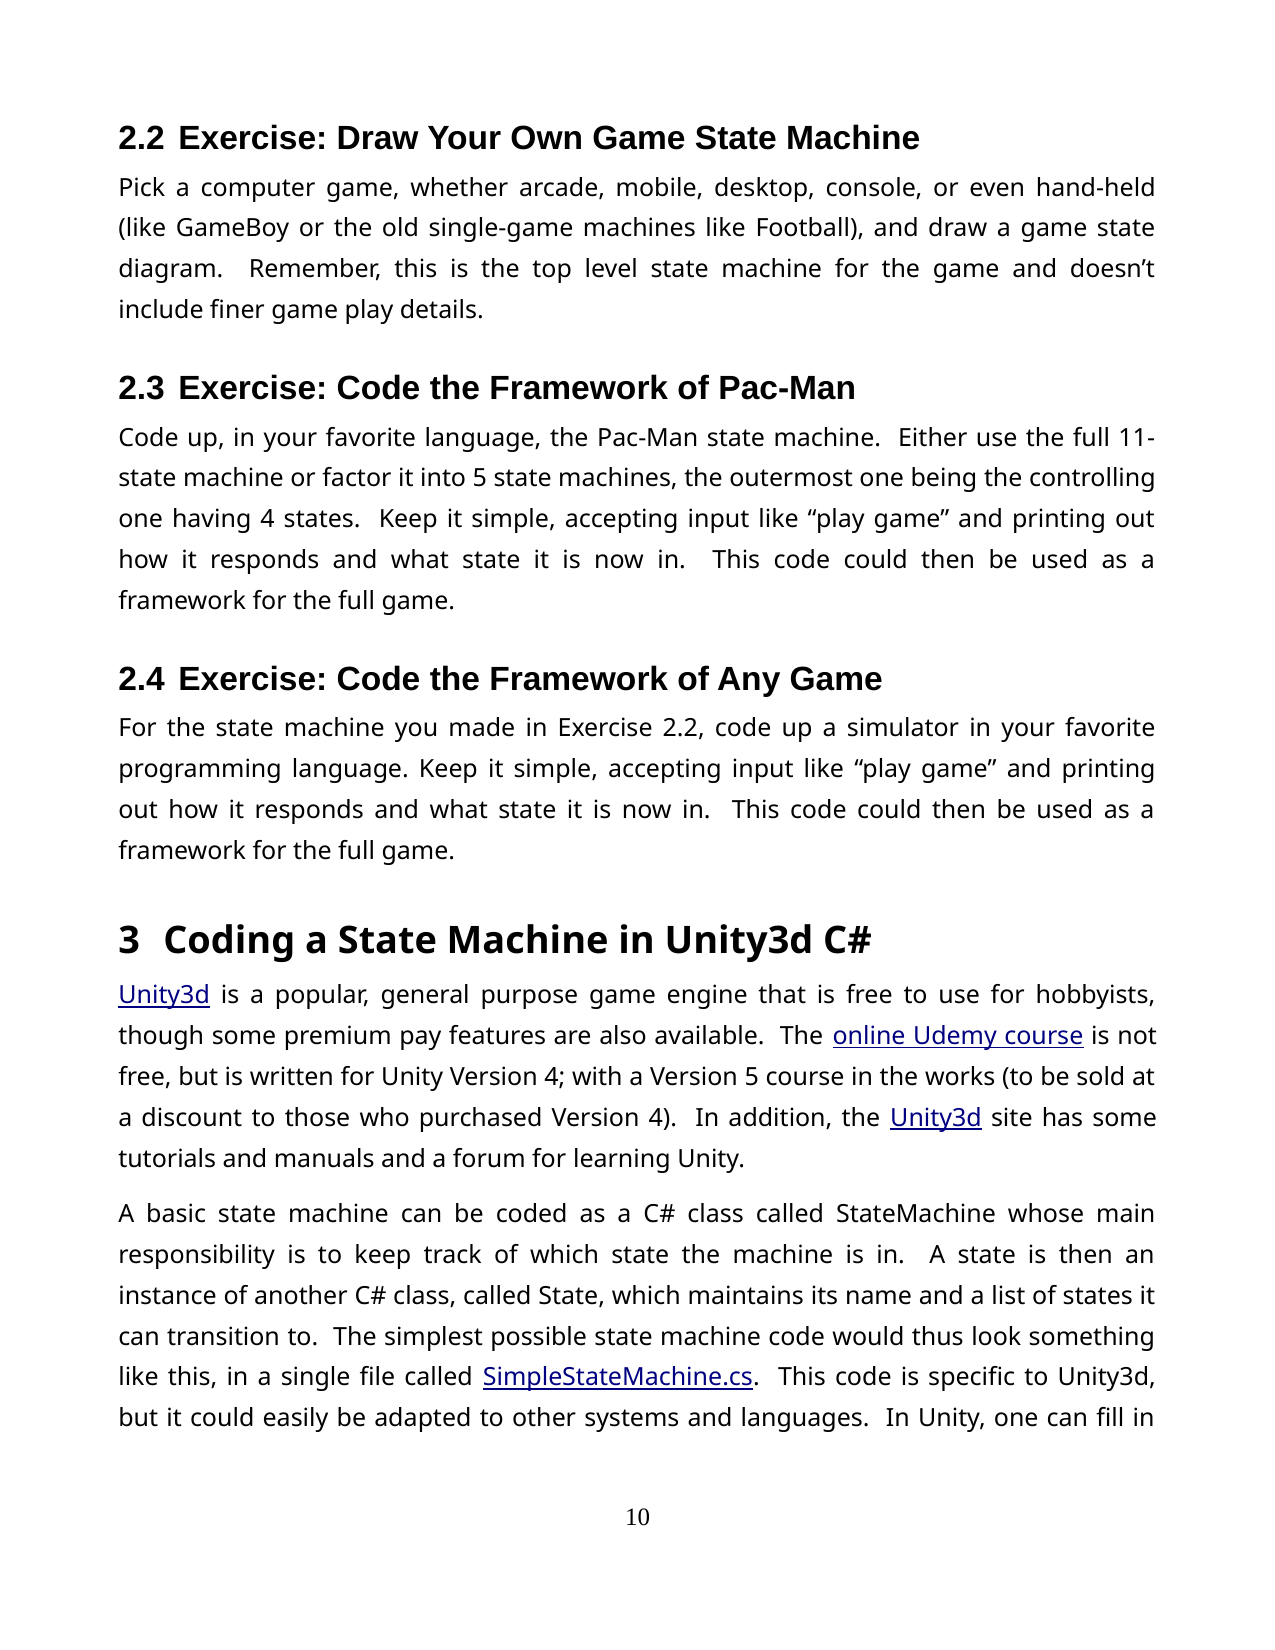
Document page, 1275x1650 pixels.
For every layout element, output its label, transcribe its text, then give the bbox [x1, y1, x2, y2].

subtitle Exercise: Draw Your Own Game State Machine [118, 118, 1157, 157]
subtitle Exercise: Code the Framework of Pac-Man [118, 368, 1157, 407]
text Unity3d is a popular, general purpose game engine that is free to use for hobbyists, though some premium pay features are also available. The online Udemy course is not free, but is written for Unity Version 4; with a Version 5 course in the works (to be sold at a discount to those who purchased Version 4). In addition, the Unity3d site has some tutorials and manuals and a forum for learning Unity. [118, 977, 1157, 1174]
text For the state machine you made in Exercise 2.2, code up a simulator in your favorite programming language. Keep it simple, accepting input like “play game” and printing out how it responds and what state it is now in. This code could then be used as a framework for the full game. [118, 710, 1157, 866]
text Code up, in your favorite language, the Pac-Man state machine. Either use the full 11-state machine or factor it into 5 state machines, the outermost one being the controlling one having 4 states. Keep it simple, accepting input like “play game” and printing out how it responds and what state it is now in. This code could then be used as a framework for the full game. [118, 419, 1157, 617]
text A basic state machine can be coded as a C# class called StateMachine whose main responsibility is to keep track of which state the machine is in. A state is then an instance of another C# class, called State, which maintains its name and a list of states it can transition to. The simplest possible state machine code would thus look something like this, in a single file called SimpleStateMachine.cs. This code is specific to Unity3d, but it could easily be adapted to other systems and languages. In Unity, one can fill in state machine details using the Inspector. In other languages, it might be necessary to write code to fill in the details of a specific state machine. This version uses strings to label states, as well as a string array to list states that can be transitioned to, making it easy to fill in using plain text. In addition to the previous link, the state machine code is reproduced in the first Appendix[Page 14]. [118, 1196, 1157, 1434]
subtitle Exercise: Code the Framework of Any Game [118, 659, 1157, 697]
text Pick a computer game, whether arcade, mobile, desktop, console, or even hand-held (like GameBoy or the old single-game machines like Football), and draw a game state diagram. Remember, this is the top level state machine for the game and doesn’t include finer game play details. [118, 169, 1157, 326]
subtitle Coding a State Machine in Unity3d C# [118, 913, 1157, 964]
